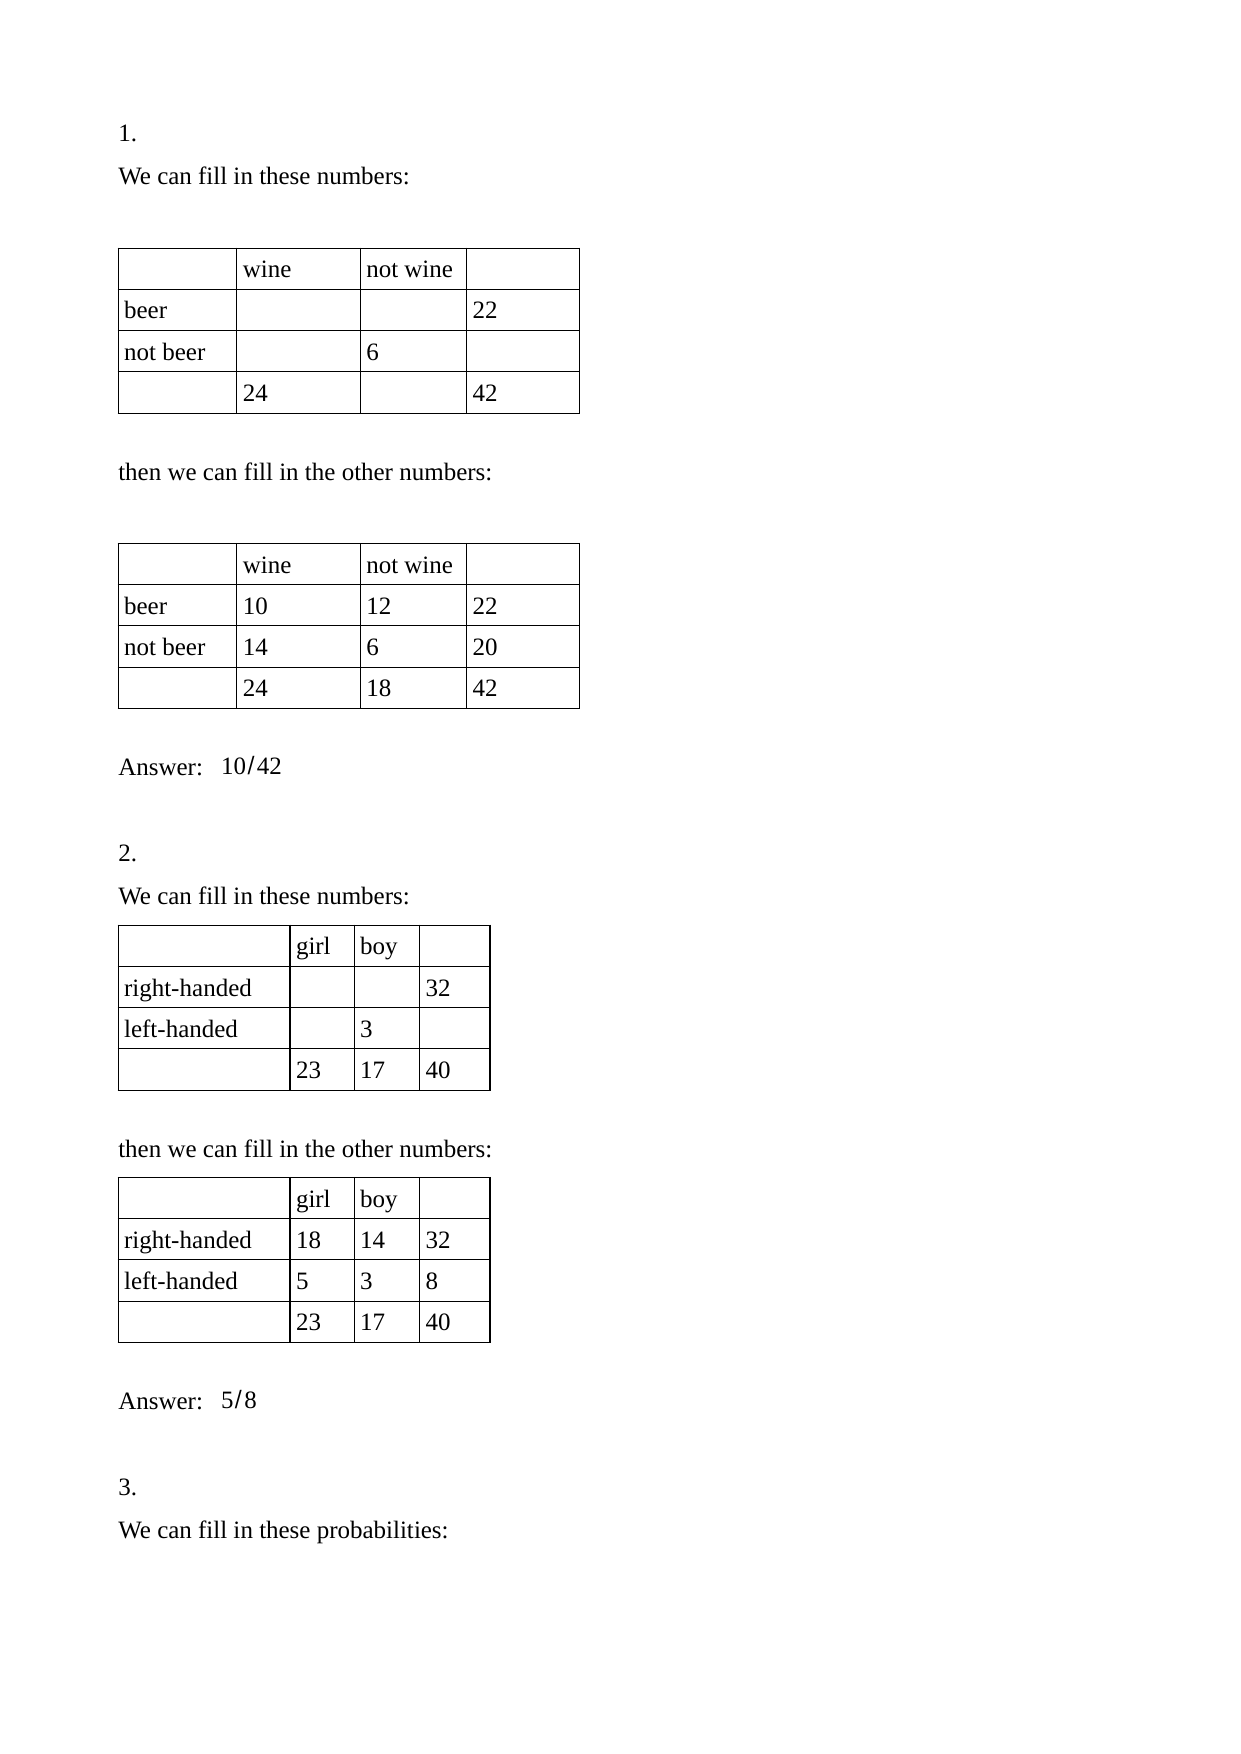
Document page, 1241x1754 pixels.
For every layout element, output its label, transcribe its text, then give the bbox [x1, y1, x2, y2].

table_cell 42 [467, 668, 579, 708]
text 2. [118, 838, 1122, 867]
table_cell [355, 967, 419, 1007]
table_cell 18 [291, 1219, 354, 1259]
table_cell [361, 290, 466, 330]
table_cell right-handed [119, 1219, 289, 1259]
table_cell [361, 372, 466, 412]
table_cell 17 [355, 1302, 419, 1342]
table_header boy [355, 926, 419, 966]
table_header [420, 926, 489, 966]
table_cell 40 [420, 1049, 489, 1089]
table_header girl [291, 1178, 354, 1218]
table_cell [291, 1008, 354, 1048]
table_cell 17 [355, 1049, 419, 1089]
table_header wine [237, 249, 360, 289]
table_cell left-handed [119, 1260, 289, 1301]
table_header [119, 1178, 289, 1218]
table_cell right-handed [119, 967, 289, 1007]
table_cell 6 [361, 626, 466, 667]
table_header [467, 544, 579, 584]
table_cell 3 [355, 1260, 419, 1301]
table_header boy [355, 1178, 419, 1218]
table_cell beer [119, 290, 236, 330]
table_cell 5 [291, 1260, 354, 1301]
table_cell 3 [355, 1008, 419, 1048]
table_cell 20 [467, 626, 579, 667]
table_cell 22 [467, 290, 579, 330]
table_cell 10 [237, 585, 360, 625]
text 1. [118, 118, 1122, 147]
table_cell 32 [420, 1219, 489, 1259]
table_cell 42 [467, 372, 579, 412]
table_cell 14 [237, 626, 360, 667]
text We can fill in these probabilities: [118, 1515, 1122, 1544]
table_cell [119, 668, 236, 708]
table_cell 23 [291, 1302, 354, 1342]
table_cell 12 [361, 585, 466, 625]
text 3. [118, 1472, 1122, 1501]
text then we can fill in the other numbers: [118, 1134, 1122, 1162]
text Answer: [118, 752, 1122, 781]
table_cell left-handed [119, 1008, 289, 1048]
text Answer: [118, 1386, 1122, 1415]
table_cell 14 [355, 1219, 419, 1259]
table_cell 8 [420, 1260, 489, 1301]
table_header girl [291, 926, 354, 966]
table_header [420, 1178, 489, 1218]
table_cell [119, 1302, 289, 1342]
table_header [467, 249, 579, 289]
table_cell [291, 967, 354, 1007]
text then we can fill in the other numbers: [118, 457, 1122, 485]
text We can fill in these numbers: [118, 161, 1122, 190]
table_cell 6 [361, 331, 466, 371]
table_cell not beer [119, 626, 236, 667]
table_header not wine [361, 544, 466, 584]
table_header [119, 544, 236, 584]
table_cell [237, 331, 360, 371]
table_cell 23 [291, 1049, 354, 1089]
table_header [119, 249, 236, 289]
table_cell [119, 1049, 289, 1089]
table_header not wine [361, 249, 466, 289]
text We can fill in these numbers: [118, 881, 1122, 910]
table_cell 24 [237, 372, 360, 412]
table_cell 22 [467, 585, 579, 625]
table_cell beer [119, 585, 236, 625]
table_cell [237, 290, 360, 330]
table_cell [420, 1008, 489, 1048]
table_cell 18 [361, 668, 466, 708]
table_cell 40 [420, 1302, 489, 1342]
table_cell 24 [237, 668, 360, 708]
table_header wine [237, 544, 360, 584]
table_cell not beer [119, 331, 236, 371]
table_header [119, 926, 289, 966]
table_cell [467, 331, 579, 371]
table_cell [119, 372, 236, 412]
table_cell 32 [420, 967, 489, 1007]
